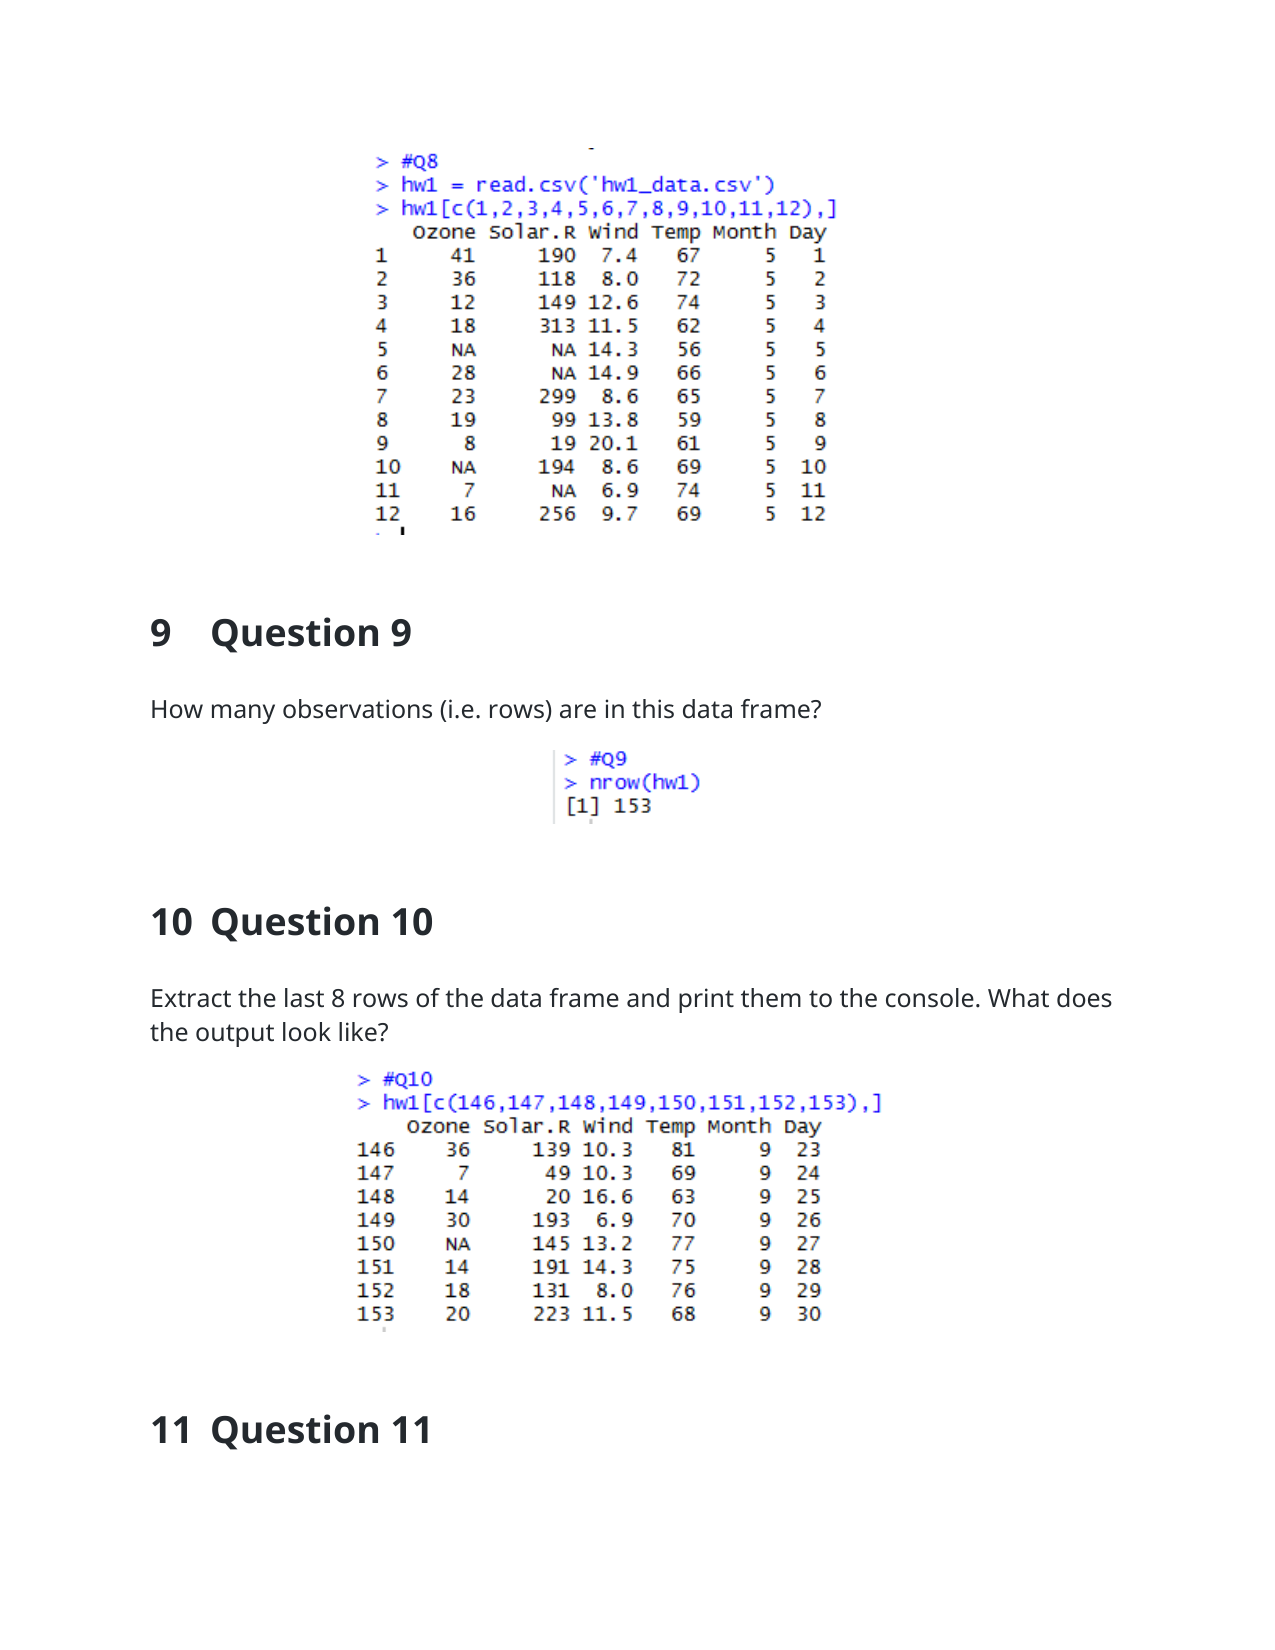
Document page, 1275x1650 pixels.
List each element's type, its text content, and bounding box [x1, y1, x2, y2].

picture [552, 750, 723, 824]
text Extract the last 8 rows of the data frame and print them to the console. What does the output look like? [150, 981, 1125, 1049]
subtitle Question 10 [150, 895, 1125, 955]
subtitle Question 11 [150, 1403, 1125, 1463]
subtitle Question 9 [150, 606, 1125, 665]
text How many observations (i.e. rows) are in this data frame? [150, 691, 1125, 725]
picture [370, 148, 905, 535]
picture [350, 1069, 900, 1332]
